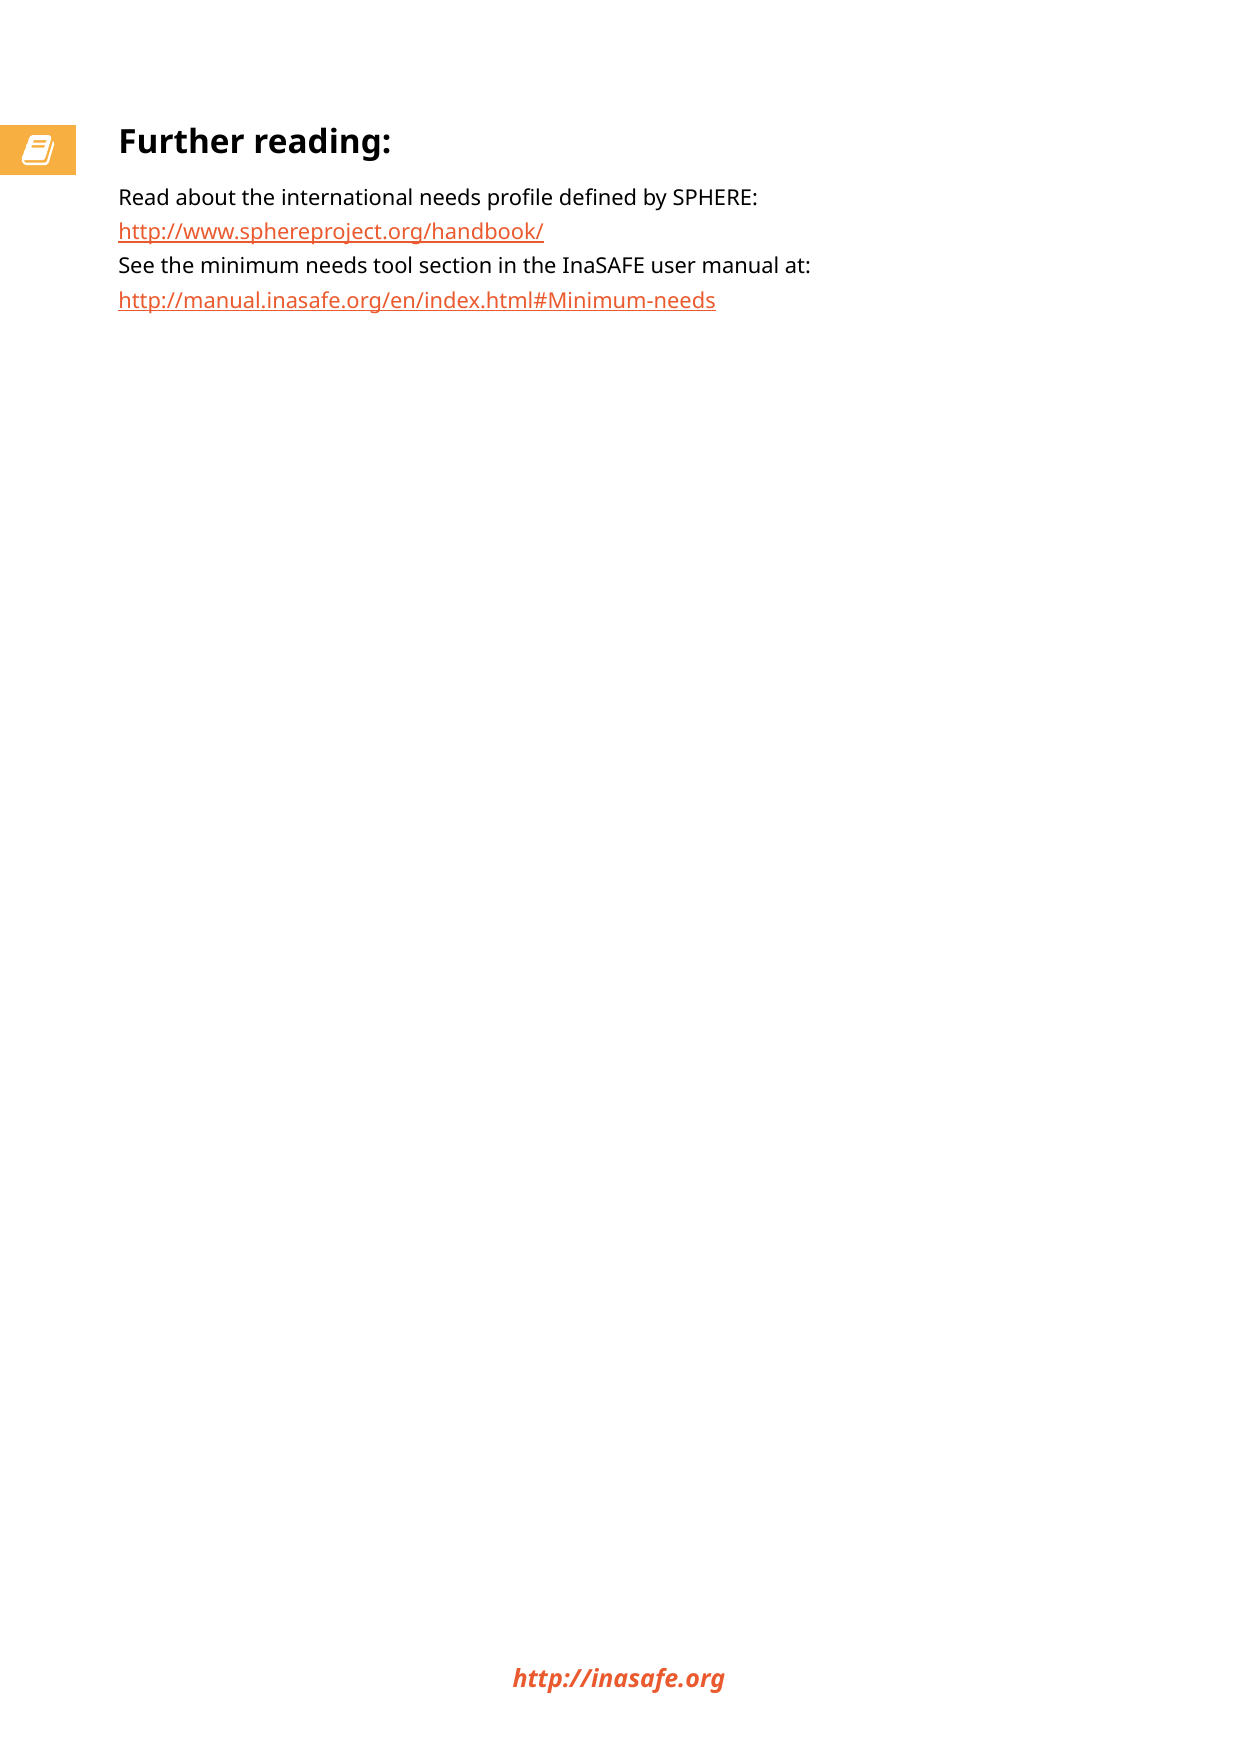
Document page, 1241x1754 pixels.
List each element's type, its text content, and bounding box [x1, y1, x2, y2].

text Read about the international needs profile defined by SPHERE: [118, 182, 1122, 212]
text See the minimum needs tool section in the InaSAFE user manual at: [118, 250, 1122, 280]
subtitle Further reading: [118, 118, 1122, 163]
text http://manual.inasafe.org/en/index.html#Minimum-needs [118, 284, 1122, 353]
text http://www.sphereproject.org/handbook/ [118, 216, 1122, 246]
